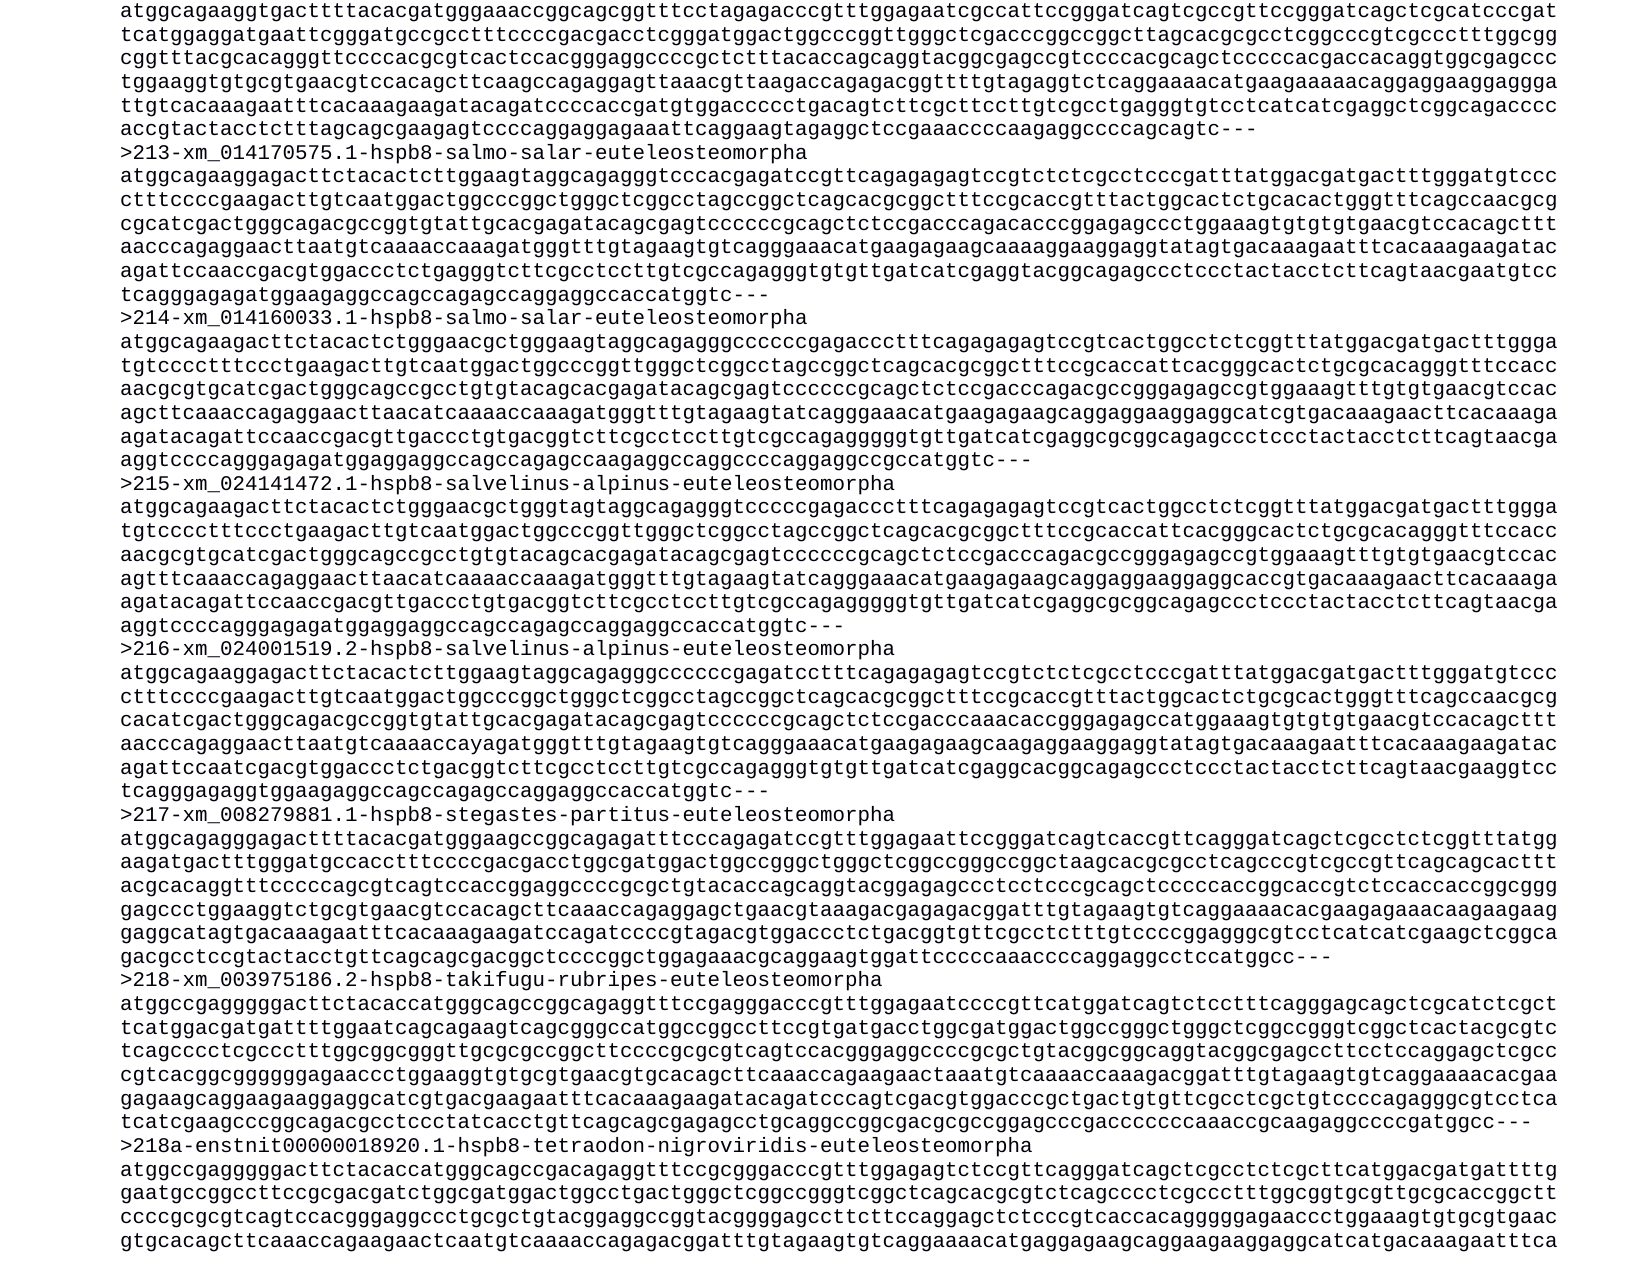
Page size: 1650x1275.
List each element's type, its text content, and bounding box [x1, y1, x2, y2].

text atggcagagggagacttttacacgatgggaagccggcagagatttcccagagatccgtttggagaattccgggatcagtcaccgttcagggatcagctcgcctctcggtttatggaagatgactttgggatgccacctttccccgacgacctggcgatggactggccgggctgggctcggccgggccggctaagcacgcgcctcagcccgtcgccgttcagcagcactttacgcacaggtttcccccagcgtcagtccaccggaggccccgcgctgtacaccagcaggtacggagagccctcctcccgcagctcccccaccggcaccgtctccaccaccggcggggagccctggaaggtctgcgtgaacgtccacagcttcaaaccagaggagctgaacgtaaagacgagagacggatttgtagaagtgtcaggaaaacacgaagagaaacaagaagaaggaggcatagtgacaaagaatttcacaaagaagatccagatccccgtagacgtggaccctctgacggtgttcgcctctttgtccccggagggcgtcctcatcatcgaagctcggcagacgcctccgtactacctgttcagcagcgacggctccccggctggagaaacgcaggaagtggattcccccaaaccccaggaggcctccatggcc--- [120, 828, 1564, 969]
text >213-xm_014170575.1-hspb8-salmo-salar-euteleosteomorpha [120, 142, 1564, 166]
text >214-xm_014160033.1-hspb8-salmo-salar-euteleosteomorpha [120, 307, 1564, 331]
text atggcagaaggagacttctacactcttggaagtaggcagagggtcccacgagatccgttcagagagagtccgtctctcgcctcccgatttatggacgatgactttgggatgtcccctttccccgaagacttgtcaatggactggcccggctgggctcggcctagccggctcagcacgcggctttccgcaccgtttactggcactctgcacactgggtttcagccaacgcgcgcatcgactgggcagacgccggtgtattgcacgagatacagcgagtccccccgcagctctccgacccagacacccggagagccctggaaagtgtgtgtgaacgtccacagctttaacccagaggaacttaatgtcaaaaccaaagatgggtttgtagaagtgtcagggaaacatgaagagaagcaaaaggaaggaggtatagtgacaaagaatttcacaaagaagatacagattccaaccgacgtggaccctctgagggtcttcgcctccttgtcgccagagggtgtgttgatcatcgaggtacggcagagccctccctactacctcttcagtaacgaatgtcctcagggagagatggaagaggccagccagagccaggaggccaccatggtc--- [120, 166, 1564, 307]
text atggcagaaggagacttctacactcttggaagtaggcagagggccccccgagatcctttcagagagagtccgtctctcgcctcccgatttatggacgatgactttgggatgtcccctttccccgaagacttgtcaatggactggcccggctgggctcggcctagccggctcagcacgcggctttccgcaccgtttactggcactctgcgcactgggtttcagccaacgcgcacatcgactgggcagacgccggtgtattgcacgagatacagcgagtccccccgcagctctccgacccaaacaccgggagagccatggaaagtgtgtgtgaacgtccacagctttaacccagaggaacttaatgtcaaaaccayagatgggtttgtagaagtgtcagggaaacatgaagagaagcaagaggaaggaggtatagtgacaaagaatttcacaaagaagatacagattccaatcgacgtggaccctctgacggtcttcgcctccttgtcgccagagggtgtgttgatcatcgaggcacggcagagccctccctactacctcttcagtaacgaaggtcctcagggagaggtggaagaggccagccagagccaggaggccaccatggtc--- [120, 662, 1564, 804]
text >215-xm_024141472.1-hspb8-salvelinus-alpinus-euteleosteomorpha [120, 473, 1564, 497]
text atggccgagggggacttctacaccatgggcagccgacagaggtttccgcgggacccgtttggagagtctccgttcagggatcagctcgcctctcgcttcatggacgatgattttggaatgccggccttccgcgacgatctggcgatggactggcctgactgggctcggccgggtcggctcagcacgcgtctcagcccctcgccctttggcggtgcgttgcgcaccggcttccccgcgcgtcagtccacgggaggccctgcgctgtacggaggccggtacggggagccttcttccaggagctctcccgtcaccacagggggagaaccctggaaagtgtgcgtgaacgtgcacagcttcaaaccagaagaactcaatgtcaaaaccagagacggatttgtagaagtgtcaggaaaacatgaggagaagcaggaagaaggaggcatcatgacaaagaatttca [120, 1159, 1564, 1253]
text >216-xm_024001519.2-hspb8-salvelinus-alpinus-euteleosteomorpha [120, 638, 1564, 662]
text atggcagaagacttctacactctgggaacgctgggtagtaggcagagggtcccccgagaccctttcagagagagtccgtcactggcctctcggtttatggacgatgactttgggatgtcccctttccctgaagacttgtcaatggactggcccggttgggctcggcctagccggctcagcacgcggctttccgcaccattcacgggcactctgcgcacagggtttccaccaacgcgtgcatcgactgggcagccgcctgtgtacagcacgagatacagcgagtccccccgcagctctccgacccagacgccgggagagccgtggaaagtttgtgtgaacgtccacagtttcaaaccagaggaacttaacatcaaaaccaaagatgggtttgtagaagtatcagggaaacatgaagagaagcaggaggaaggaggcaccgtgacaaagaacttcacaaagaagatacagattccaaccgacgttgaccctgtgacggtcttcgcctccttgtcgccagagggggtgttgatcatcgaggcgcggcagagccctccctactacctcttcagtaacgaaggtccccagggagagatggaggaggccagccagagccaggaggccaccatggtc--- [120, 497, 1564, 638]
text >217-xm_008279881.1-hspb8-stegastes-partitus-euteleosteomorpha [120, 804, 1564, 828]
text >218-xm_003975186.2-hspb8-takifugu-rubripes-euteleosteomorpha [120, 969, 1564, 993]
text atggcagaaggtgacttttacacgatgggaaaccggcagcggtttcctagagacccgtttggagaatcgccattccgggatcagtcgccgttccgggatcagctcgcatcccgattcatggaggatgaattcgggatgccgcctttccccgacgacctcgggatggactggcccggttgggctcgacccggccggcttagcacgcgcctcggcccgtcgccctttggcggcggtttacgcacagggttccccacgcgtcactccacgggaggccccgctctttacaccagcaggtacggcgagccgtccccacgcagctcccccacgaccacaggtggcgagccctggaaggtgtgcgtgaacgtccacagcttcaagccagaggagttaaacgttaagaccagagacggttttgtagaggtctcaggaaaacatgaagaaaaacaggaggaaggagggattgtcacaaagaatttcacaaagaagatacagatccccaccgatgtggaccccctgacagtcttcgcttccttgtcgcctgagggtgtcctcatcatcgaggctcggcagaccccaccgtactacctctttagcagcgaagagtccccaggaggagaaattcaggaagtagaggctccgaaaccccaagaggccccagcagtc--- [120, 0, 1564, 142]
text atggcagaagacttctacactctgggaacgctgggaagtaggcagagggccccccgagaccctttcagagagagtccgtcactggcctctcggtttatggacgatgactttgggatgtcccctttccctgaagacttgtcaatggactggcccggttgggctcggcctagccggctcagcacgcggctttccgcaccattcacgggcactctgcgcacagggtttccaccaacgcgtgcatcgactgggcagccgcctgtgtacagcacgagatacagcgagtccccccgcagctctccgacccagacgccgggagagccgtggaaagtttgtgtgaacgtccacagcttcaaaccagaggaacttaacatcaaaaccaaagatgggtttgtagaagtatcagggaaacatgaagagaagcaggaggaaggaggcatcgtgacaaagaacttcacaaagaagatacagattccaaccgacgttgaccctgtgacggtcttcgcctccttgtcgccagagggggtgttgatcatcgaggcgcggcagagccctccctactacctcttcagtaacgaaggtccccagggagagatggaggaggccagccagagccaagaggccaggccccaggaggccgccatggtc--- [120, 331, 1564, 473]
subtitle >218a-enstnit00000018920.1-hspb8-tetraodon-nigroviridis-euteleosteomorpha [120, 1135, 1564, 1159]
text atggccgagggggacttctacaccatgggcagccggcagaggtttccgagggacccgtttggagaatccccgttcatggatcagtctcctttcagggagcagctcgcatctcgcttcatggacgatgattttggaatcagcagaagtcagcgggccatggccggccttccgtgatgacctggcgatggactggccgggctgggctcggccgggtcggctcactacgcgtctcagcccctcgccctttggcggcgggttgcgcgccggcttccccgcgcgtcagtccacgggaggccccgcgctgtacggcggcaggtacggcgagccttcctccaggagctcgcccgtcacggcggggggagaaccctggaaggtgtgcgtgaacgtgcacagcttcaaaccagaagaactaaatgtcaaaaccaaagacggatttgtagaagtgtcaggaaaacacgaagagaagcaggaagaaggaggcatcgtgacgaagaatttcacaaagaagatacagatcccagtcgacgtggacccgctgactgtgttcgcctcgctgtccccagagggcgtcctcatcatcgaagcccggcagacgcctccctatcacctgttcagcagcgagagcctgcaggccggcgacgcgccggagcccgacccccccaaaccgcaagaggccccgatggcc--- [120, 993, 1564, 1135]
